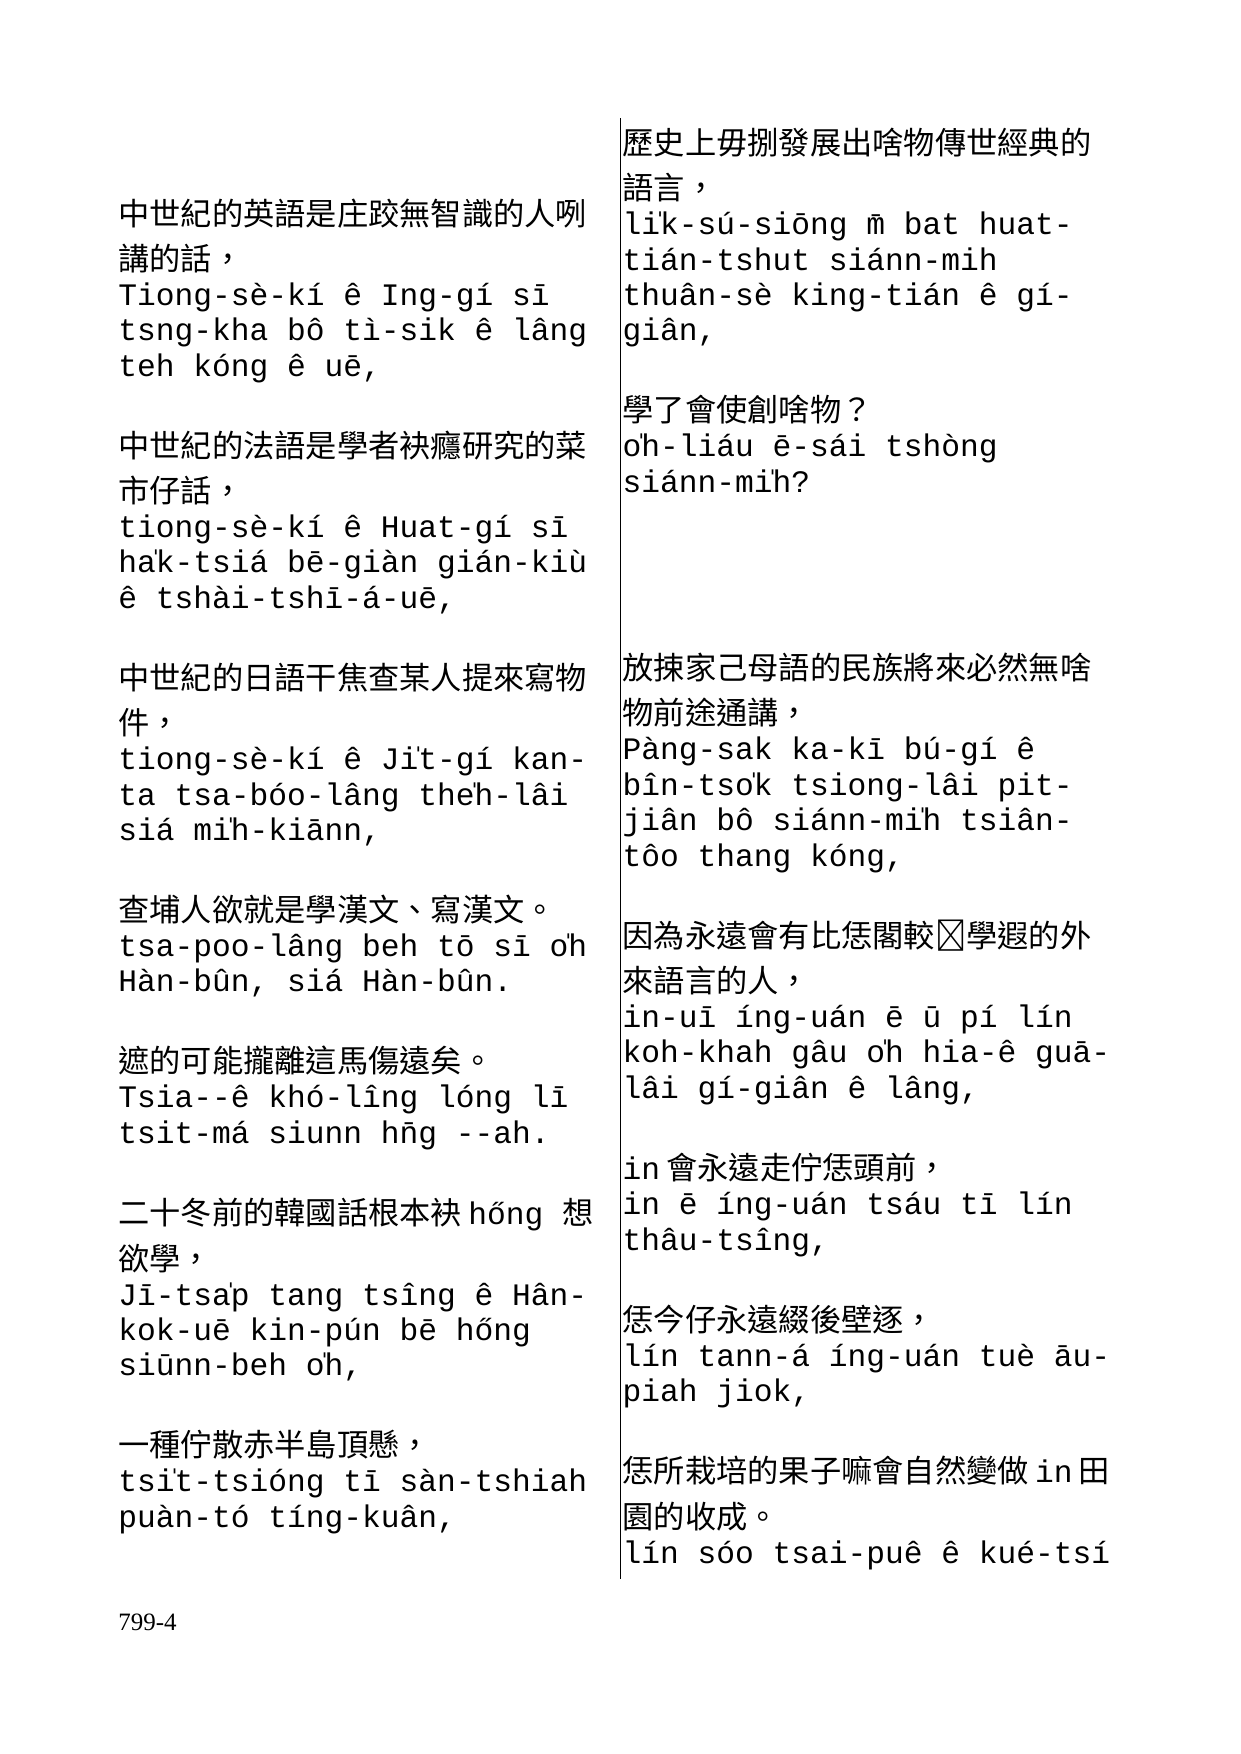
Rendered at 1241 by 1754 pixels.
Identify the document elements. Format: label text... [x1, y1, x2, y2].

text tiong-sè-kí ê Ji̍t-gí kan-ta tsa-bóo-lâng the̍h-lâi siá mi̍h-kiānn, [118, 743, 618, 850]
text 學了會使創啥物？ [622, 386, 1122, 431]
text in ē íng-uán tsáu tī lín thâu-tsîng, [622, 1188, 1122, 1259]
text li̍k-sú-siōng m̄ bat huat-tián-tshut siánn-mih thuân-sè king-tián ê gí-giân, [622, 208, 1122, 350]
text in會永遠走佇恁頭前， [622, 1143, 1122, 1188]
text 歷史上毋捌發展出啥物傳世經典的語言， [622, 118, 1122, 208]
text o̍h-liáu ē-sái tshòng siánn-mi̍h? [622, 431, 1122, 502]
text Tsia--ê khó-lîng lóng lī tsit-má siunn hn̄g --ah. [118, 1082, 618, 1153]
text Jī-tsa̍p tang tsîng ê Hân-kok-uē kin-pún bē hőng siūnn-beh o̍h, [118, 1279, 618, 1385]
text 恁所栽培的果子嘛會自然變做in田園的收成。 [622, 1446, 1122, 1537]
text 中世紀的英語是庄跤無智識的人咧講的話， [118, 189, 618, 279]
text Pàng-sak ka-kī bú-gí ê bîn-tso̍k tsiong-lâi pit-jiân bô siánn-mi̍h tsiân-tôo thang kóng, [622, 734, 1122, 875]
text tsi̍t-tsióng tī sàn-tshiah puàn-tó tíng-kuân, [118, 1466, 618, 1537]
text in-uī íng-uán ē ū pí lín koh-khah gâu o̍h hia-ê guā-lâi gí-giân ê lâng, [622, 1001, 1122, 1107]
text 中世紀的法語是學者袂癮研究的菜市仔話， [118, 421, 618, 511]
text Tiong-sè-kí ê Ing-gí sī tsng-kha bô tì-sik ê lâng teh kóng ê uē, [118, 279, 618, 386]
text lín tann-á íng-uán tuè āu-piah jiok, [622, 1340, 1122, 1411]
text 放捒家己母語的民族將來必然無啥物前途通講， [622, 643, 1122, 734]
text lín sóo tsai-puê ê kué-tsí [622, 1537, 1122, 1572]
text 二十冬前的韓國話根本袂hőng 想欲學， [118, 1188, 618, 1279]
text 恁今仔永遠綴後壁逐， [622, 1295, 1122, 1340]
text 中世紀的日語干焦查某人提來寫物件， [118, 653, 618, 743]
text 因為永遠會有比恁閣較𠢕學遐的外來語言的人， [622, 911, 1122, 1001]
text 遮的可能攏離這馬傷遠矣。 [118, 1037, 618, 1082]
text tiong-sè-kí ê Huat-gí sī ha̍k-tsiá bē-giàn gián-kiù ê tshài-tshī-á-uē, [118, 511, 618, 618]
text 查埔人欲就是學漢文、寫漢文。 [118, 885, 618, 930]
text tsa-poo-lâng beh tō sī o̍h Hàn-bûn, siá Hàn-bûn. [118, 930, 618, 1001]
text 一種佇散赤半島頂懸， [118, 1421, 618, 1466]
